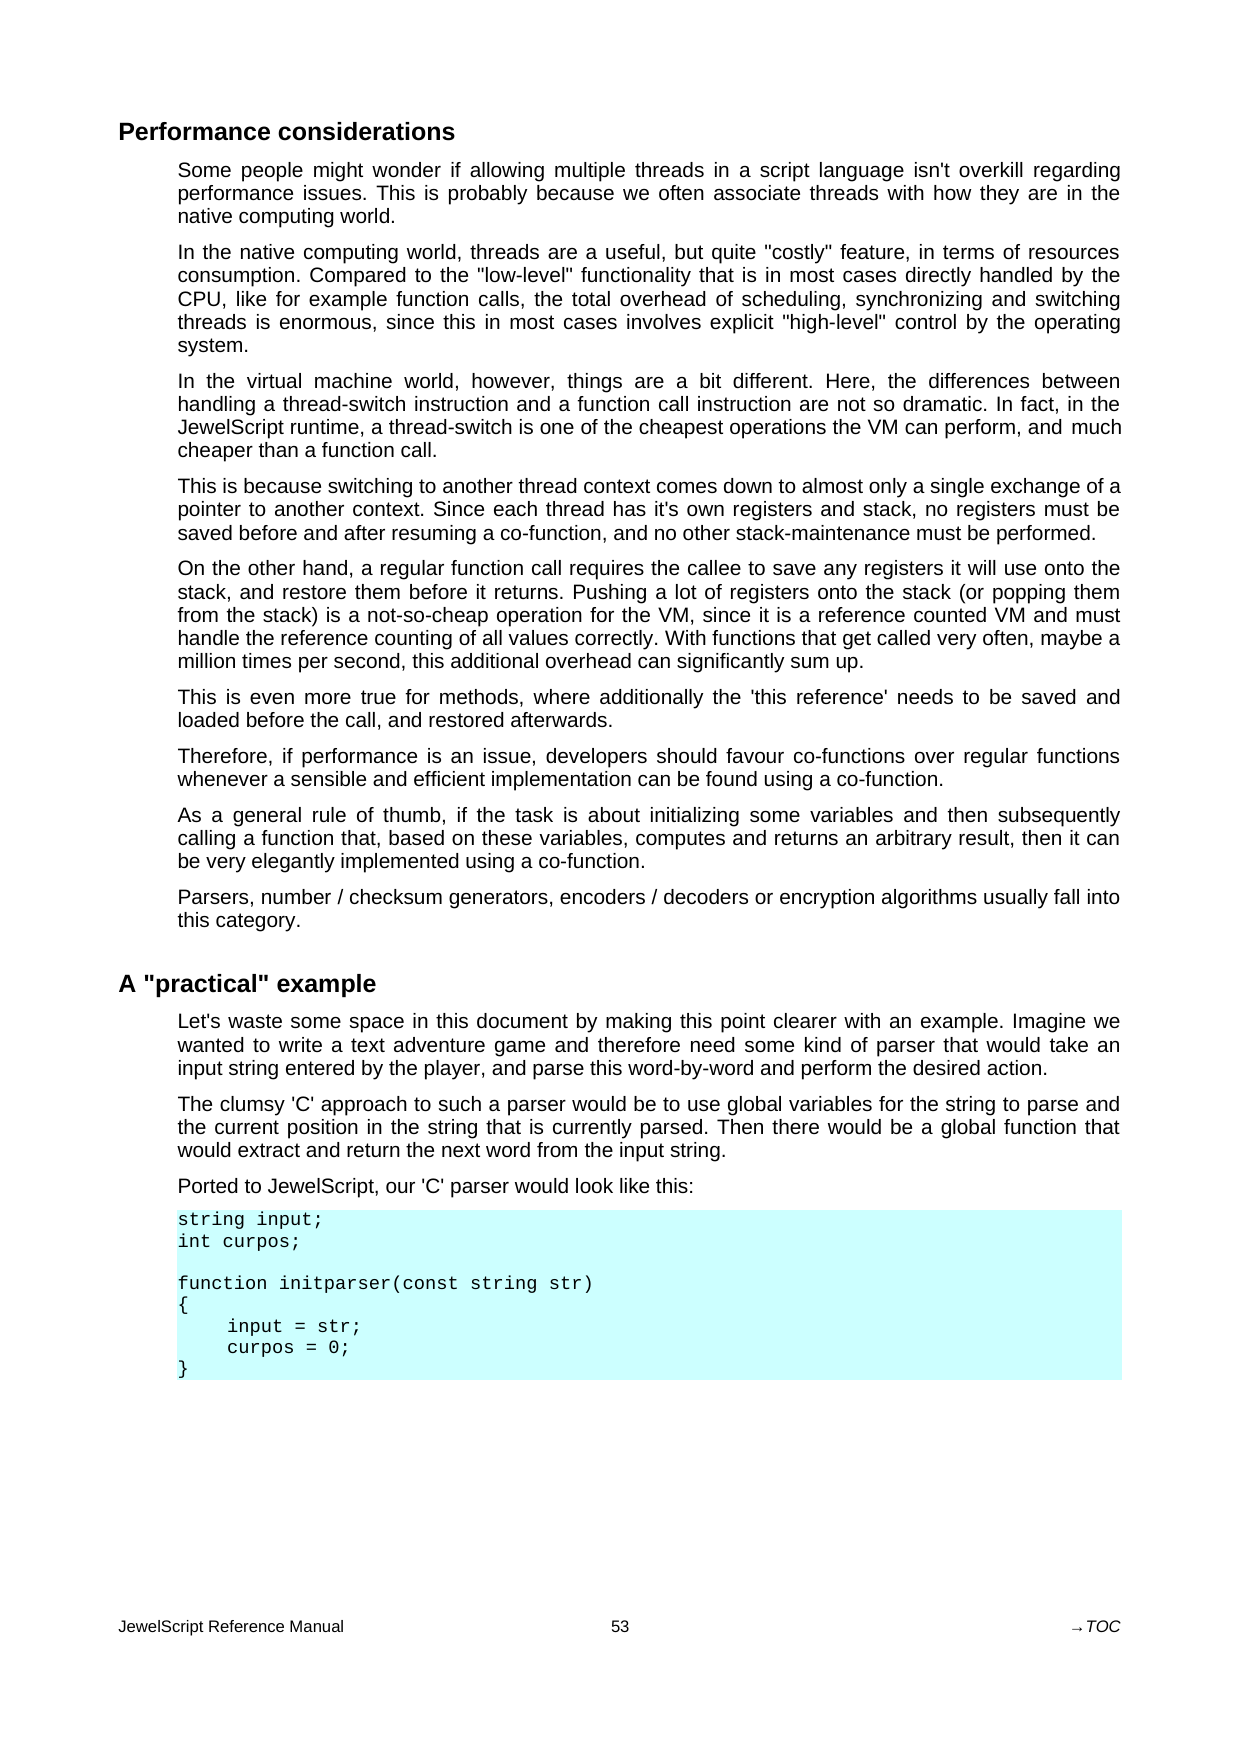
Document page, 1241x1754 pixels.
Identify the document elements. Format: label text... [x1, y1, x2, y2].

text Therefore, if performance is an issue, developers should favour co-functions over regular functions whenever a sensible and efficient implementation can be found using a co-function. [177, 744, 1122, 791]
subtitle Performance considerations [118, 118, 1122, 146]
text In the virtual machine world, however, things are a bit different. Here, the differences between handling a thread-switch instruction and a function call instruction are not so dramatic. In fact, in the JewelScript runtime, a thread-switch is one of the cheapest operations the VM can perform, and much cheaper than a function call. [177, 369, 1122, 462]
text Parsers, number / checksum generators, encoders / decoders or encryption algorithms usually fall into this category. [177, 886, 1122, 932]
text On the other hand, a regular function call requires the callee to save any registers it will use onto the stack, and restore them before it returns. Pushing a lot of registers onto the stack (or popping them from the stack) is a not-so-cheap operation for the VM, since it is a reference counted VM and must handle the reference counting of all values correctly. With functions that get called very often, maybe a million times per second, this additional overhead can significantly sum up. [177, 557, 1122, 673]
text Some people might wonder if allowing multiple threads in a script language isn't overkill regarding performance issues. This is probably because we often associate threads with how they are in the native computing world. [177, 158, 1122, 228]
text As a general rule of thumb, if the task is about initializing some variables and then subsequently calling a function that, based on these variables, computes and returns an arbitrary result, then it can be very elegantly implemented using a co-function. [177, 803, 1122, 873]
subtitle A "practical" example [118, 970, 1122, 998]
text This is even more true for methods, where additionally the 'this reference' needs to be saved and loaded before the call, and restored afterwards. [177, 686, 1122, 732]
text Let's waste some space in this document by making this point clearer with an example. Imagine we wanted to write a text adventure game and therefore need some kind of parser that would take an input string entered by the player, and parse this word-by-word and perform the desired action. [177, 1010, 1122, 1080]
text The clumsy 'C' approach to such a parser would be to use global variables for the string to parse and the current position in the string that is currently parsed. Then there would be a global function that would extract and return the next word from the input string. [177, 1092, 1122, 1162]
text In the native computing world, threads are a useful, but quite "costly" feature, in terms of resources consumption. Compared to the "low-level" functionality that is in most cases directly handled by the CPU, like for example function calls, the total overhead of scheduling, synchronizing and switching threads is enormous, since this in most cases involves explicit "high-level" control by the operating system. [177, 241, 1122, 357]
text Ported to JewelScript, our 'C' parser would look like this: [177, 1174, 1122, 1198]
text string input; int curpos; function initparser(const string str) { input = str; curpos = 0; } [177, 1210, 1122, 1380]
text This is because switching to another thread context comes down to almost only a single exchange of a pointer to another context. Since each thread has it's own registers and stack, no registers must be saved before and after resuming a co-function, and no other stack-maintenance must be performed. [177, 475, 1122, 544]
